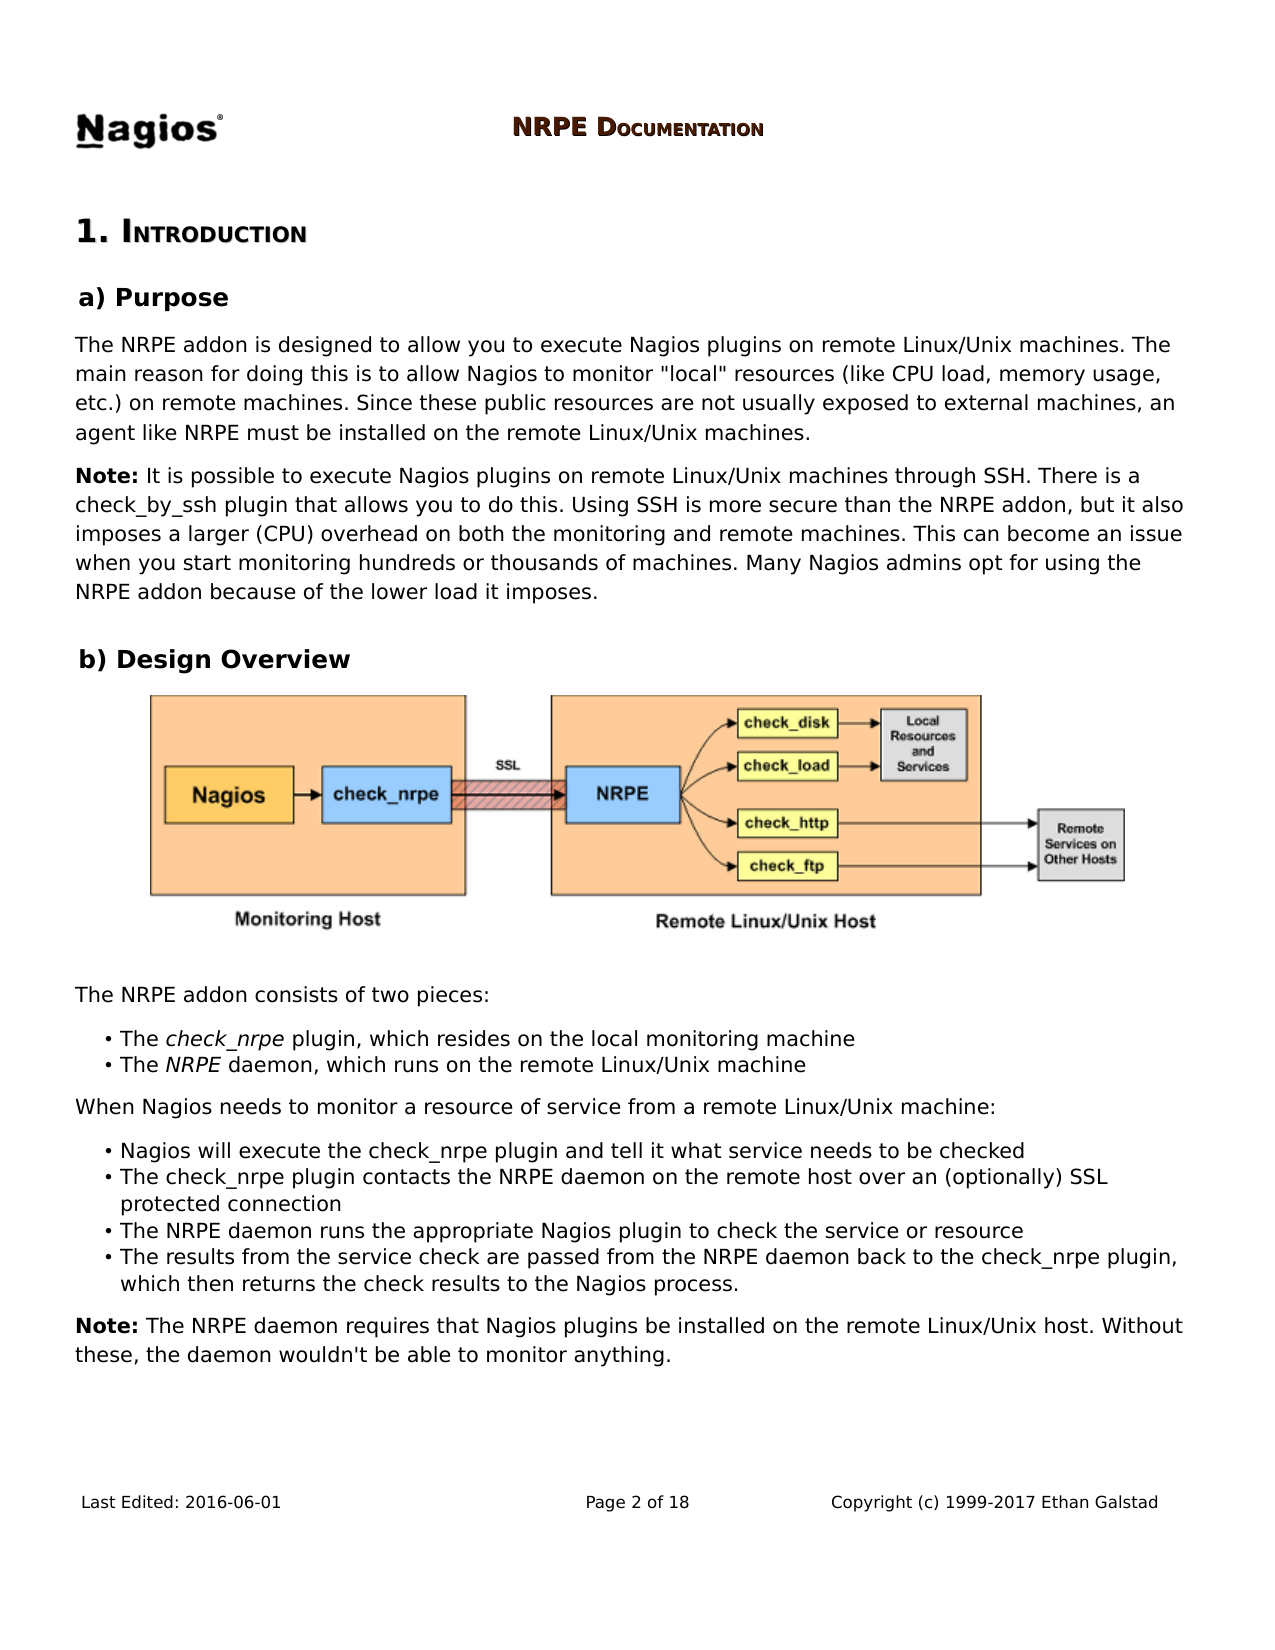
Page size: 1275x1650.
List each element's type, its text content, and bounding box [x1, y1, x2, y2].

text The NRPE addon consists of two pieces: [75, 983, 1200, 1007]
list The check_nrpe plugin, which resides on the local monitoring machine [105, 1027, 1200, 1051]
list Nagios will execute the check_nrpe plugin and tell it what service needs to be checked [105, 1139, 1200, 1163]
text Note: The NRPE daemon requires that Nagios plugins be installed on the remote Linux/Unix host. Without these, the daemon wouldn't be able to monitor anything. [75, 1314, 1200, 1367]
picture [150, 695, 1125, 935]
subtitle a) Purpose [75, 283, 1200, 312]
list The NRPE daemon, which runs on the remote Linux/Unix machine [105, 1053, 1200, 1078]
text Note: It is possible to execute Nagios plugins on remote Linux/Unix machines through SSH. There is a check_by_ssh plugin that allows you to do this. Using SSH is more secure than the NRPE addon, but it also imposes a larger (CPU) overhead on both the monitoring and remote machines. This can become an issue when you start monitoring hundreds or thousands of machines. Many Nagios admins opt for using the NRPE addon because of the lower load it imposes. [75, 464, 1200, 605]
list The NRPE daemon runs the appropriate Nagios plugin to check the service or resource [105, 1219, 1200, 1243]
list The check_nrpe plugin contacts the NRPE daemon on the remote host over an (optionally) SSL protected connection [105, 1165, 1200, 1216]
text The NRPE addon is designed to allow you to execute Nagios plugins on remote Linux/Unix machines. The main reason for doing this is to allow Nagios to monitor "local" resources (like CPU load, memory usage, etc.) on remote machines. Since these public resources are not usually exposed to external machines, an agent like NRPE must be installed on the remote Linux/Unix machines. [75, 333, 1200, 445]
list The results from the service check are passed from the NRPE daemon back to the check_nrpe plugin, which then returns the check results to the Nagios process. [105, 1245, 1200, 1296]
text When Nagios needs to monitor a resource of service from a remote Linux/Unix machine: [75, 1095, 1200, 1119]
subtitle 1. Introduction [75, 212, 1200, 250]
subtitle b) Design Overview [75, 645, 1200, 674]
picture [75, 112, 225, 150]
